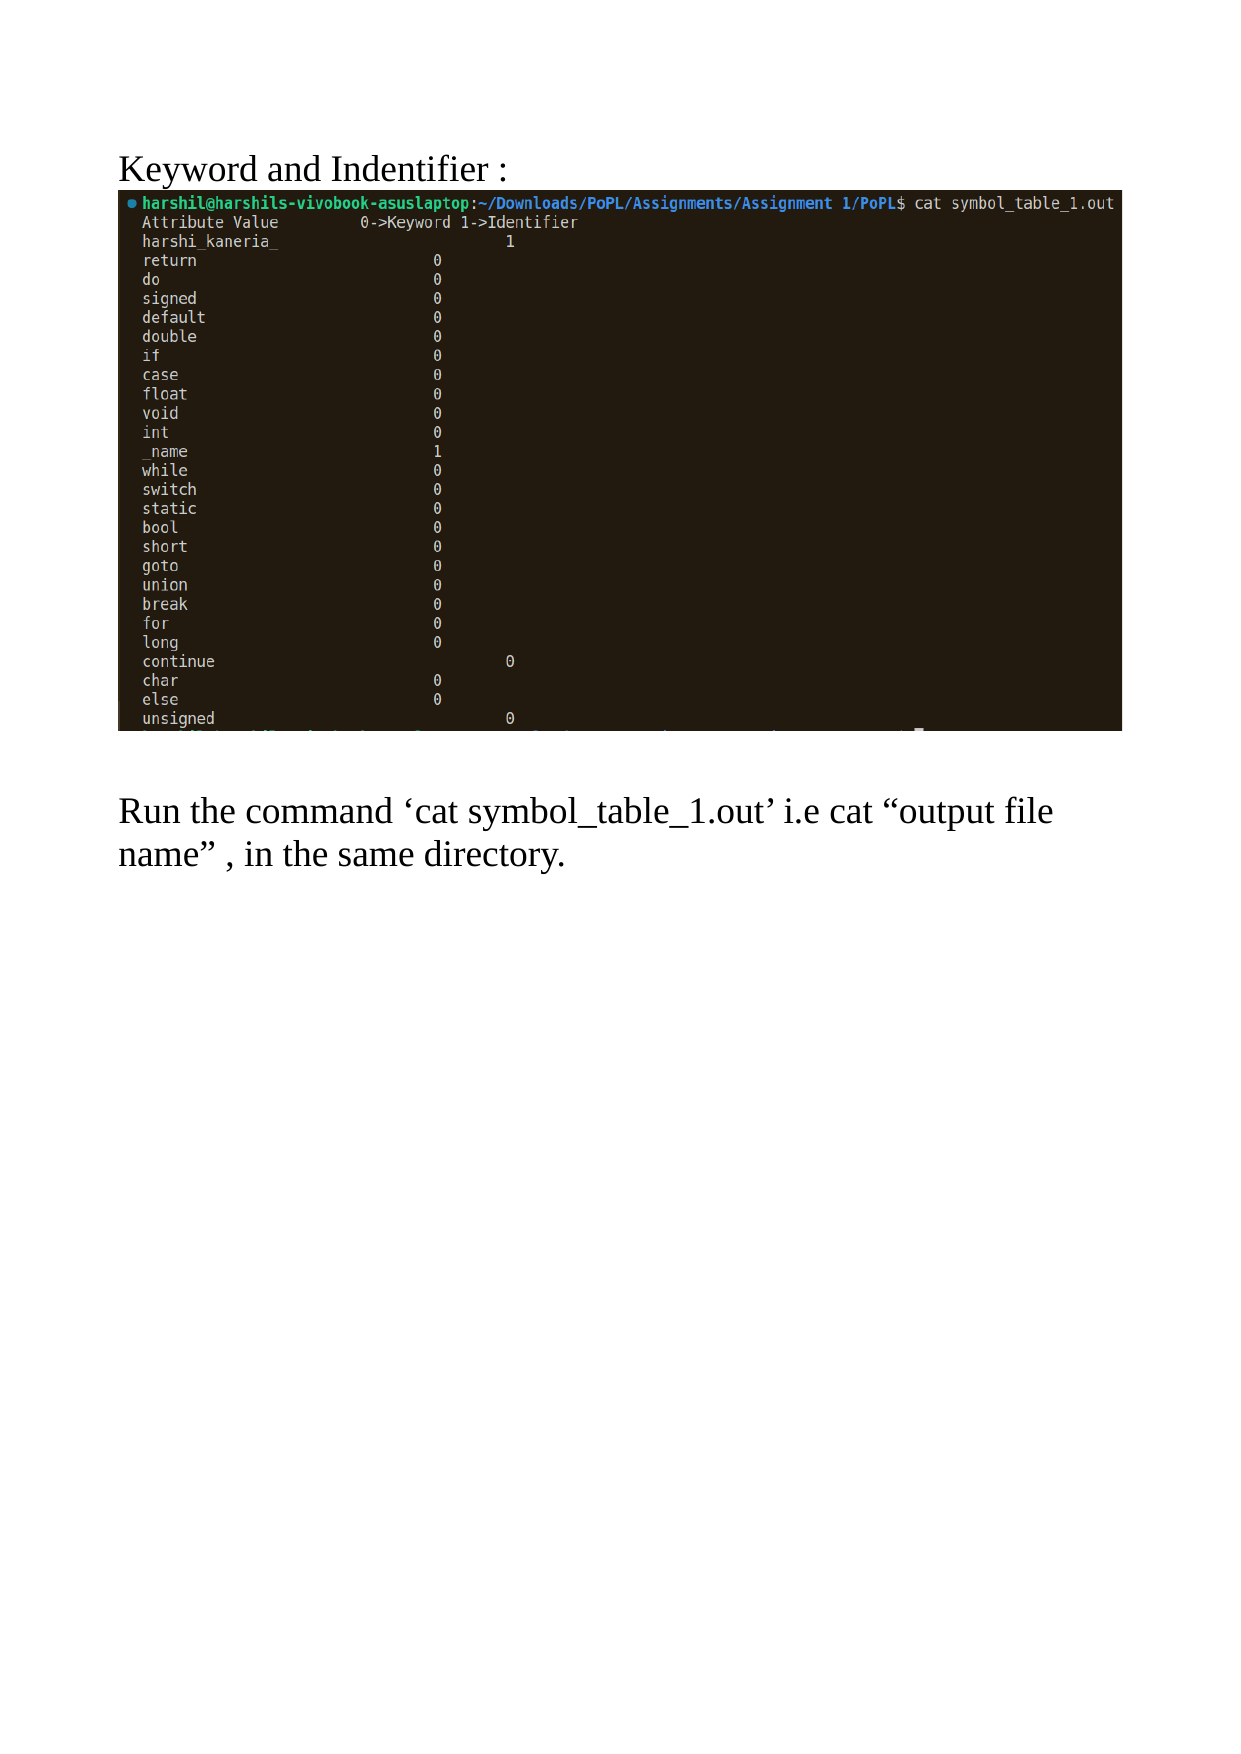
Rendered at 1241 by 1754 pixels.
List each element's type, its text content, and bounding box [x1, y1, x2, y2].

picture [118, 190, 1123, 731]
text Run the command ‘cat symbol_table_1.out’ i.e cat “output file name” , in the same directory. [118, 788, 1122, 875]
text Keyword and Indentifier : [118, 147, 1122, 190]
